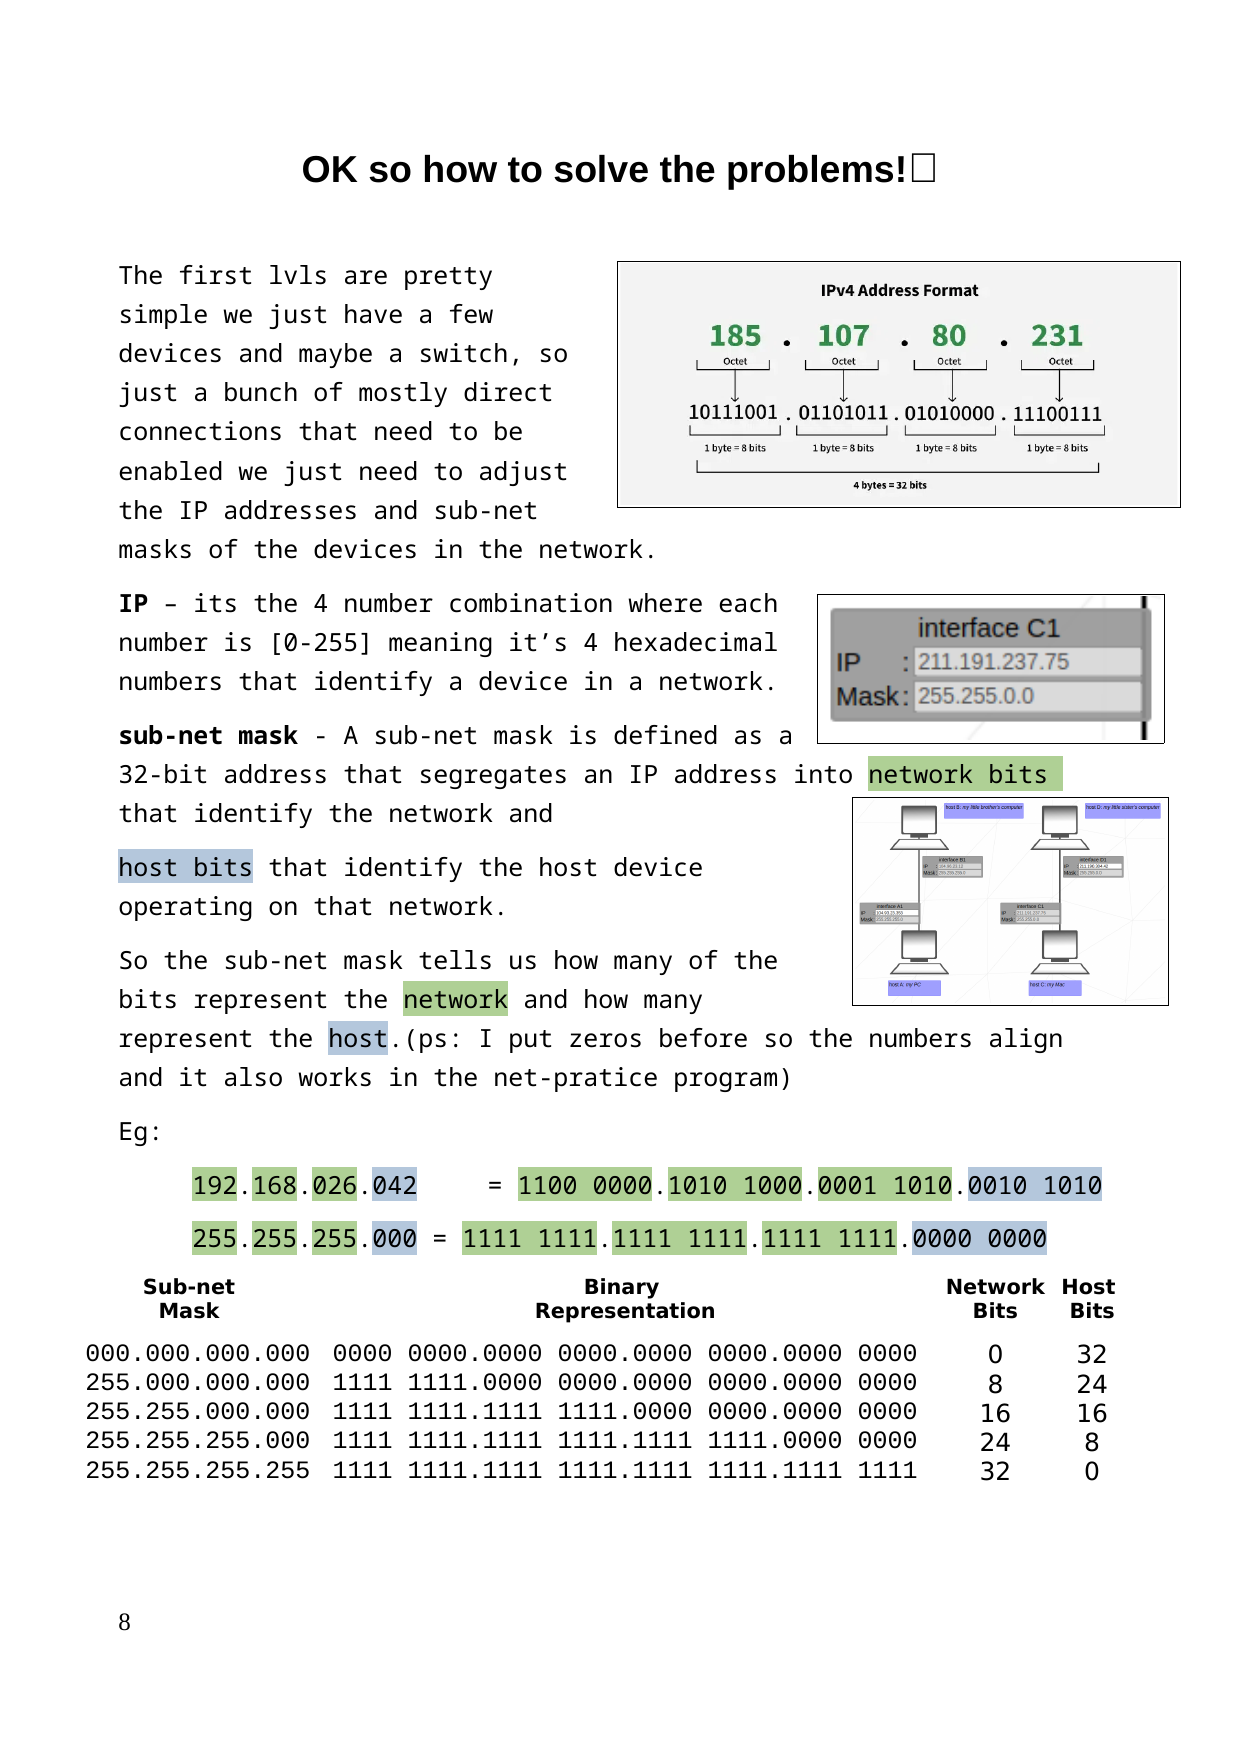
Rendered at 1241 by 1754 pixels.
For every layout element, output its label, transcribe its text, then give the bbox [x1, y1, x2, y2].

table_cell 000.000.000.000 [67, 1341, 310, 1370]
text sub-net mask - A sub-net mask is defined as a 32-bit address that segregates an IP address into network bits that identify the network and [118, 717, 1122, 830]
table_cell 255.255.255.000 [67, 1428, 310, 1457]
table_cell 255.255.000.000 [67, 1399, 310, 1428]
text Eg: [118, 1113, 1122, 1148]
table_cell 8 [1050, 1428, 1133, 1457]
text host bits that identify the host device operating on that network. [118, 849, 852, 923]
text [818, 595, 1164, 743]
table_cell 0000 0000.0000 0000.0000 0000.0000 0000 [310, 1341, 940, 1370]
table_header Sub-net Mask [67, 1275, 310, 1341]
table_cell 255.255.255.255 [67, 1457, 310, 1486]
table_cell 0 [940, 1341, 1050, 1370]
table_cell 16 [1050, 1399, 1133, 1428]
table_header Network Bits [940, 1275, 1050, 1341]
table_cell 16 [940, 1399, 1050, 1428]
table_cell 1111 1111.0000 0000.0000 0000.0000 0000 [310, 1370, 940, 1399]
picture [620, 263, 1178, 505]
text The first lvls are pretty simple we just have a few devices and maybe a switch, so just a bunch of mostly direct connections that need to be enabled we just need to adjust the IP addresses and sub-net masks of the devices in the network. [118, 257, 1122, 566]
picture [820, 596, 1161, 740]
table_cell 0 [1050, 1457, 1133, 1486]
table_cell 1111 1111.1111 1111.1111 1111.0000 0000 [310, 1428, 940, 1457]
table_cell 32 [940, 1457, 1050, 1486]
table_cell 8 [940, 1370, 1050, 1399]
table_cell 1111 1111.1111 1111.1111 1111.1111 1111 [310, 1457, 940, 1486]
text 192.168.026.042 = 1100 0000.1010 1000.0001 1010.0010 1010 [118, 1167, 1122, 1201]
text 255.255.255.000 = 1111 1111.1111 1111.1111 1111.0000 0000 [118, 1221, 1122, 1255]
text So the sub-net mask tells us how many of the bits represent the network and how many represent the host.(ps: I put zeros before so the numbers align and it also works in the net-pratice program) [118, 942, 1122, 1094]
table_cell 24 [1050, 1370, 1133, 1399]
table_cell 24 [940, 1428, 1050, 1457]
table_header Binary Representation [310, 1275, 940, 1341]
subtitle OK so how to solve the problems!😤 [118, 143, 1122, 191]
table_header Host Bits [1050, 1275, 1133, 1341]
table_cell 32 [1050, 1341, 1133, 1370]
text IP – its the 4 number combination where each number is [0-255] meaning it’s 4 hexadecimal numbers that identify a device in a network. [118, 585, 1122, 698]
table_cell 1111 1111.1111 1111.0000 0000.0000 0000 [310, 1399, 940, 1428]
table_cell 255.000.000.000 [67, 1370, 310, 1399]
picture [855, 800, 1166, 1003]
